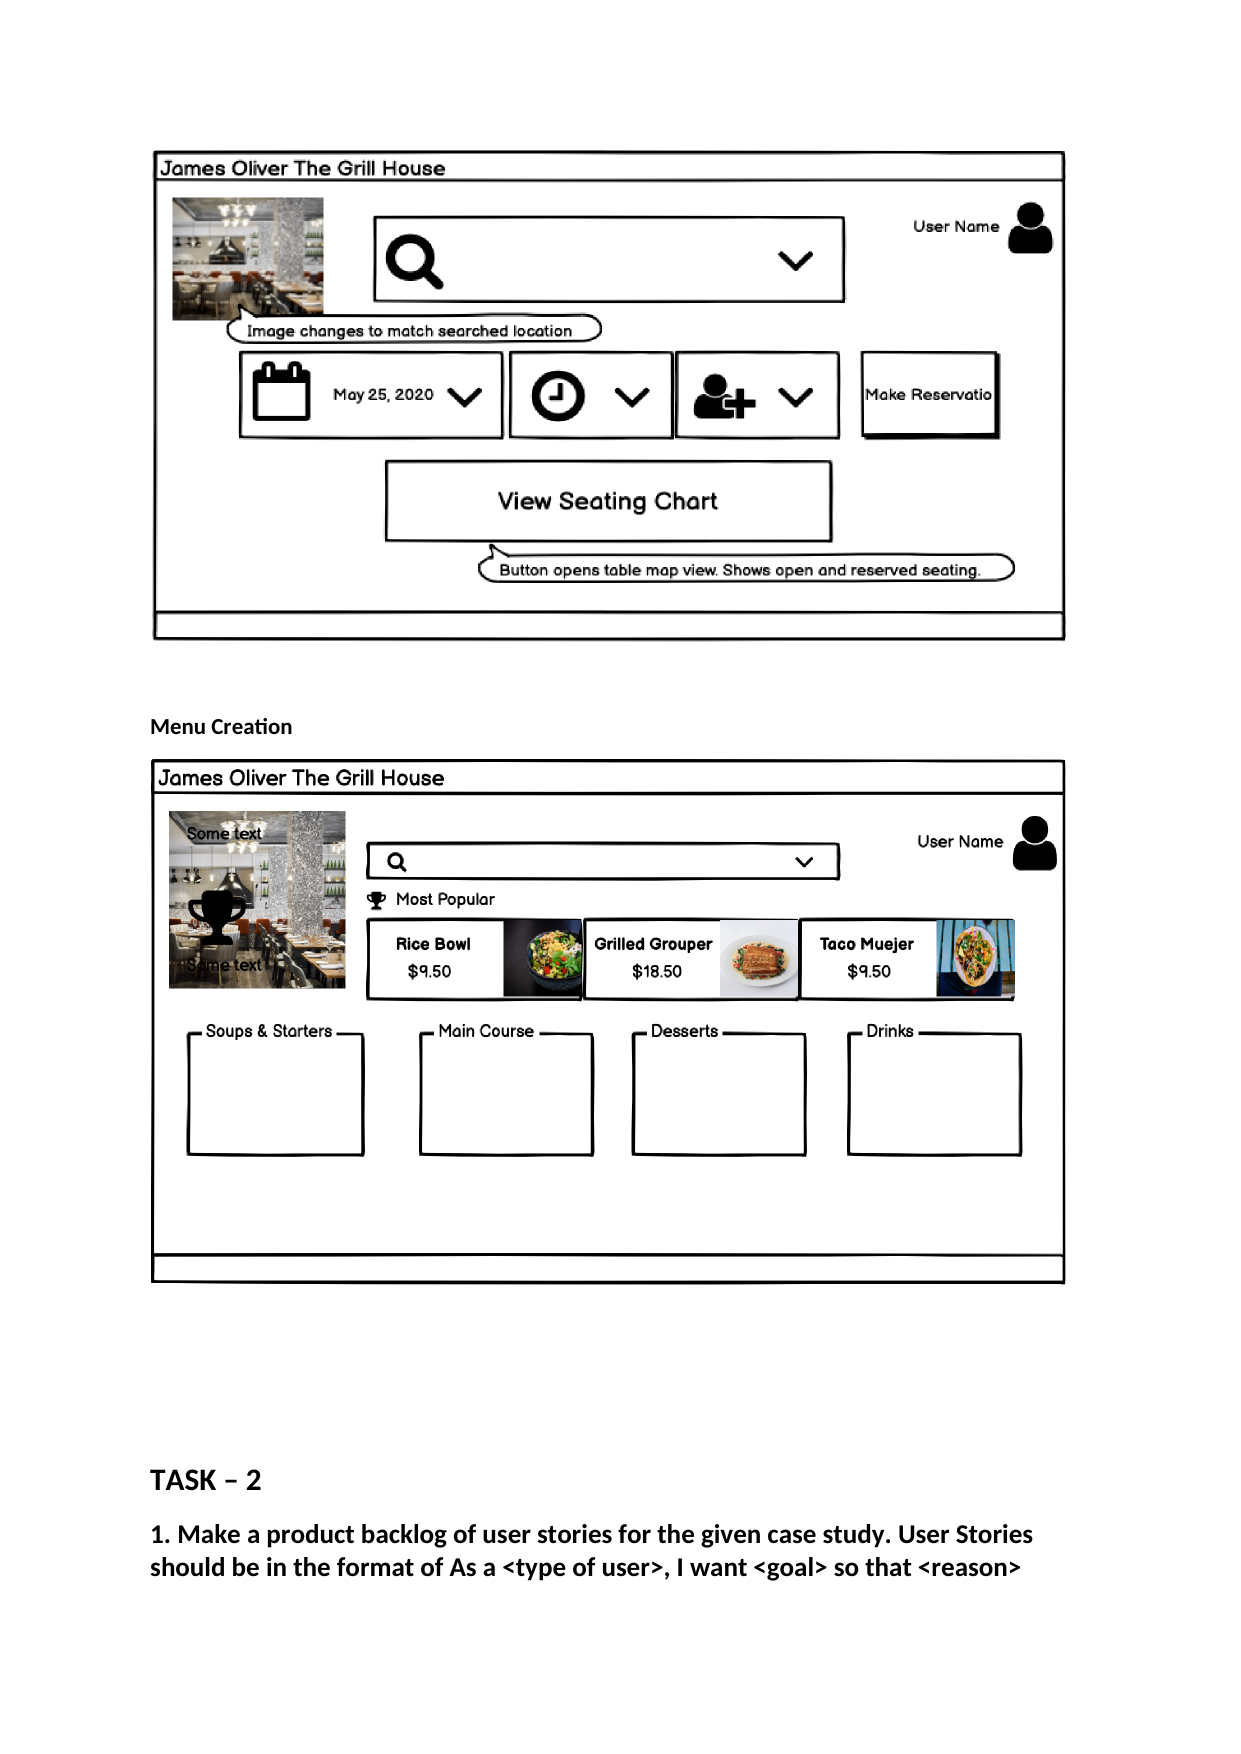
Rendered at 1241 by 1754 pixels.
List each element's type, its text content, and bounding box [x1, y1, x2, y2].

text Menu Creation [150, 712, 1090, 741]
text TASK – 2 [150, 1460, 1090, 1498]
text 1. Make a product backlog of user stories for the given case study. User Stories should be in the format of As a <type of user>, I want <goal> so that <reason> [150, 1517, 1090, 1583]
